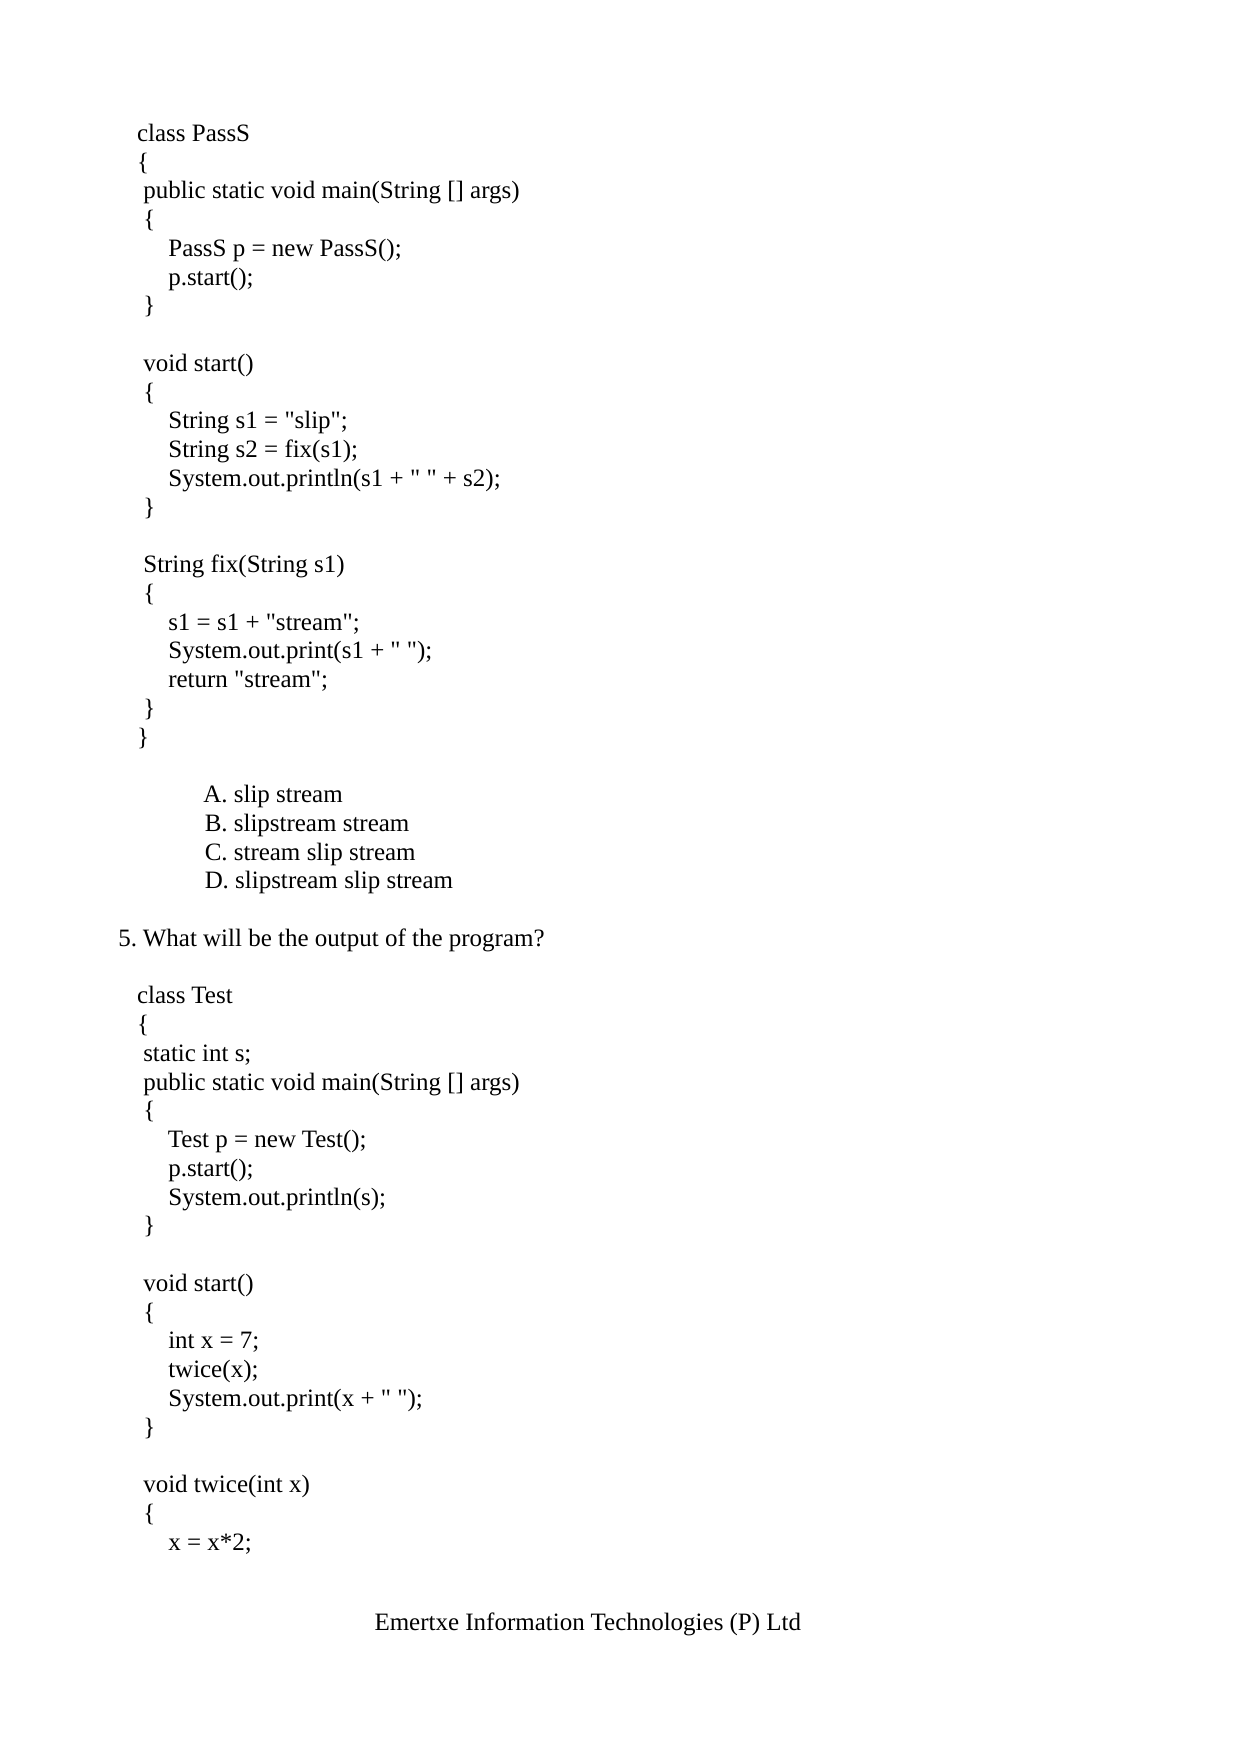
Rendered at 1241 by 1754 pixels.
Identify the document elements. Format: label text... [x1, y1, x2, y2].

text public static void main(String [] args) [118, 1067, 1122, 1096]
text return "stream"; [118, 664, 1122, 693]
text void start() [118, 1268, 1122, 1297]
text { [118, 1096, 1122, 1124]
text x = x*2; [118, 1527, 1122, 1556]
text void twice(int x) [118, 1469, 1122, 1498]
text } [118, 291, 1122, 319]
text s1 = s1 + "stream"; [118, 607, 1122, 636]
text p.start(); [118, 262, 1122, 291]
text String s1 = "slip"; [118, 406, 1122, 434]
text C. stream slip stream [118, 837, 1122, 866]
text { [118, 377, 1122, 406]
text public static void main(String [] args) [118, 176, 1122, 204]
text twice(x); [118, 1354, 1122, 1383]
text int x = 7; [118, 1326, 1122, 1354]
text String fix(String s1) [118, 549, 1122, 578]
text { [118, 204, 1122, 233]
text class PassS [118, 118, 1122, 147]
text { [118, 1498, 1122, 1527]
text } [118, 693, 1122, 722]
text D. slipstream slip stream [118, 866, 1122, 894]
text System.out.print(s1 + " "); [118, 636, 1122, 664]
text String s2 = fix(s1); [118, 434, 1122, 463]
text PassS p = new PassS(); [118, 233, 1122, 262]
text { [118, 147, 1122, 176]
text A. slip stream [118, 779, 1122, 808]
text System.out.println(s1 + " " + s2); [118, 463, 1122, 492]
text } [118, 722, 1122, 751]
text System.out.println(s); [118, 1182, 1122, 1211]
text Test p = new Test(); [118, 1124, 1122, 1153]
text { [118, 578, 1122, 607]
text p.start(); [118, 1153, 1122, 1182]
text 5. What will be the output of the program? [118, 923, 1122, 952]
text B. slipstream stream [118, 808, 1122, 837]
text class Test [118, 981, 1122, 1009]
text } [118, 1412, 1122, 1441]
text void start() [118, 348, 1122, 377]
text } [118, 1211, 1122, 1239]
text } [118, 492, 1122, 521]
text { [118, 1297, 1122, 1326]
text static int s; [118, 1038, 1122, 1067]
text System.out.print(x + " "); [118, 1383, 1122, 1412]
text { [118, 1009, 1122, 1038]
